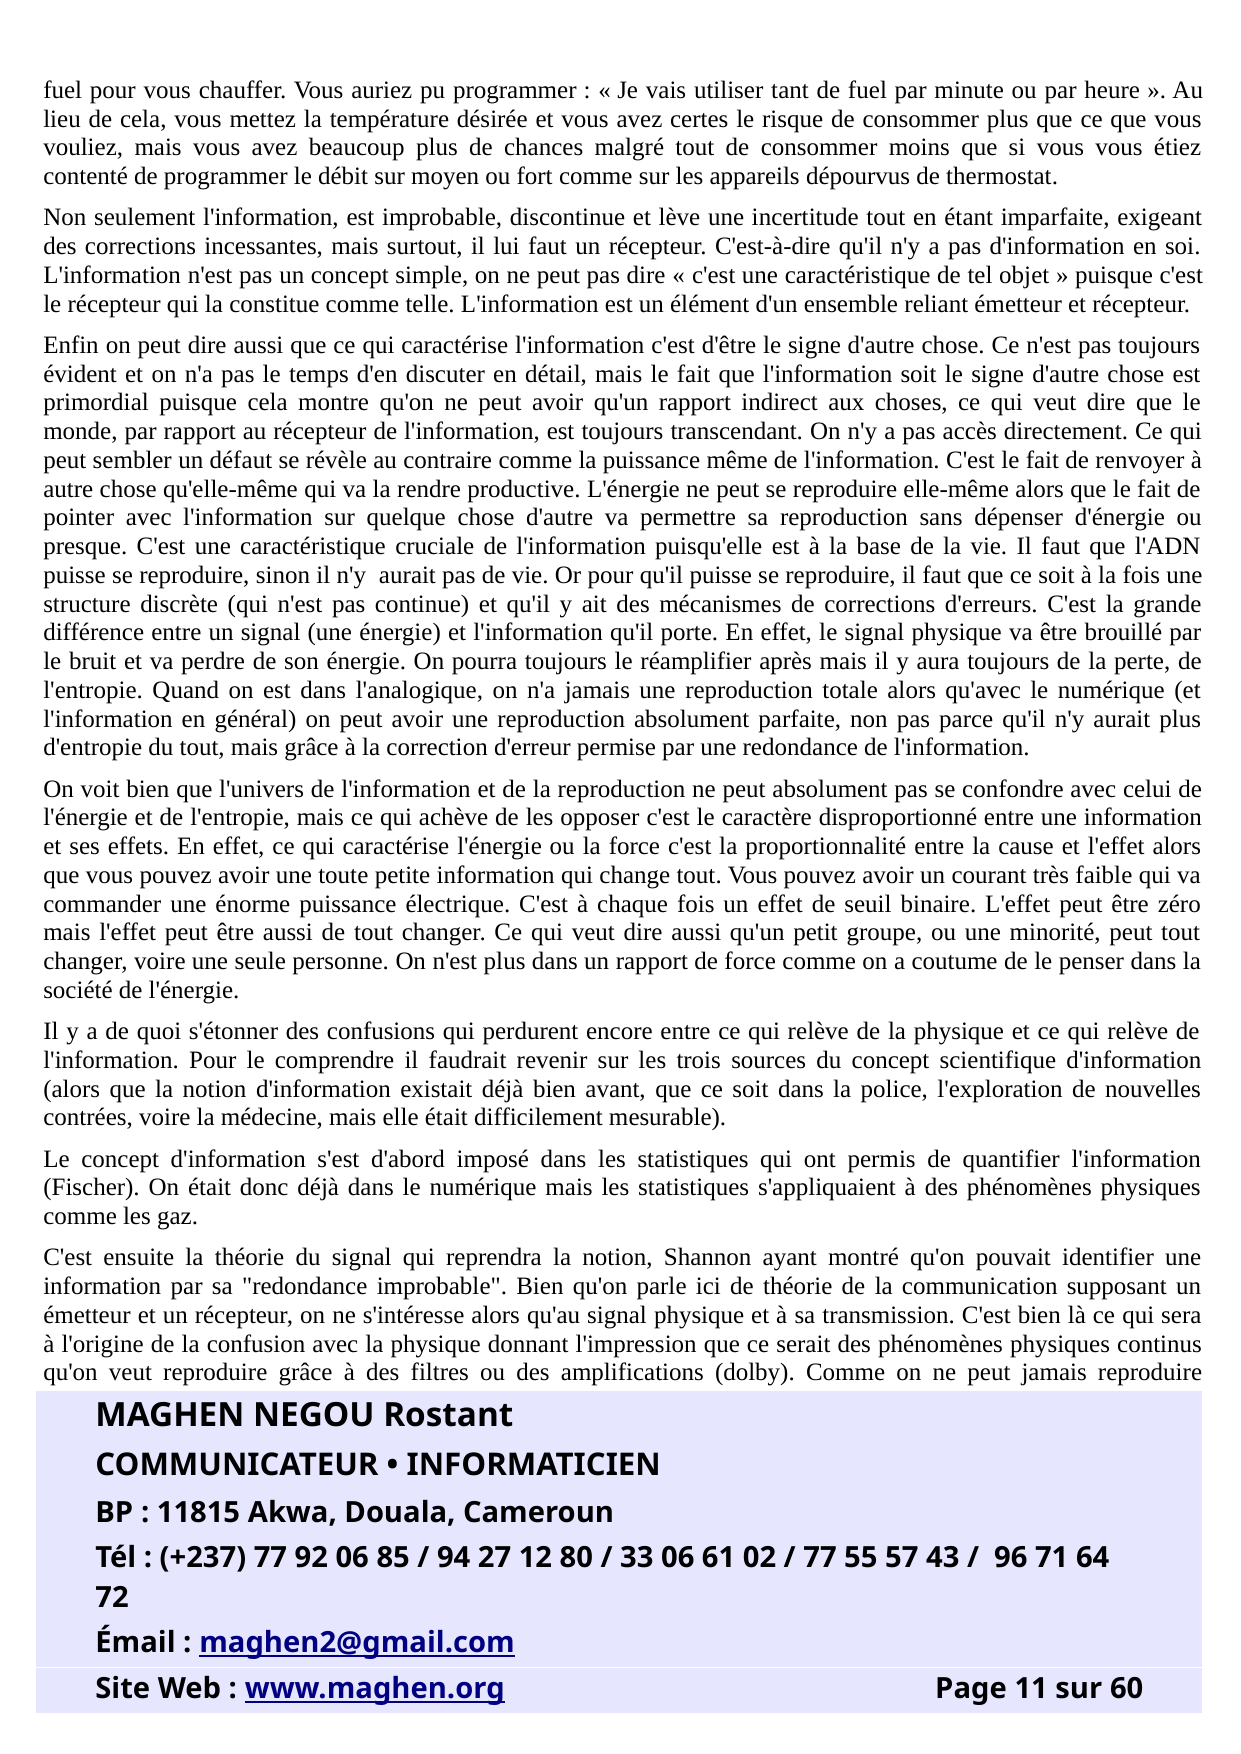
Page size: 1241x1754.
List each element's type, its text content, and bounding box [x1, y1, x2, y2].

text Il y a de quoi s'étonner des confusions qui perdurent encore entre ce qui relève de la physique et ce qui relève de l'information. Pour le comprendre il faudrait revenir sur les trois sources du concept scientifique d'information (alors que la notion d'information existait déjà bien avant, que ce soit dans la police, l'exploration de nouvelles contrées, voire la médecine, mais elle était difficilement mesurable). [43, 1016, 1203, 1131]
text Enfin on peut dire aussi que ce qui caractérise l'information c'est d'être le signe d'autre chose. Ce n'est pas toujours évident et on n'a pas le temps d'en discuter en détail, mais le fait que l'information soit le signe d'autre chose est primordial puisque cela montre qu'on ne peut avoir qu'un rapport indirect aux choses, ce qui veut dire que le monde, par rapport au récepteur de l'information, est toujours transcendant. On n'y a pas accès directement. Ce qui peut sembler un défaut se révèle au contraire comme la puissance même de l'information. C'est le fait de renvoyer à autre chose qu'elle-même qui va la rendre productive. L'énergie ne peut se reproduire elle-même alors que le fait de pointer avec l'information sur quelque chose d'autre va permettre sa reproduction sans dépenser d'énergie ou presque. C'est une caractéristique cruciale de l'information puisqu'elle est à la base de la vie. Il faut que l'ADN puisse se reproduire, sinon il n'y aurait pas de vie. Or pour qu'il puisse se reproduire, il faut que ce soit à la fois une structure discrète (qui n'est pas continue) et qu'il y ait des mécanismes de corrections d'erreurs. C'est la grande différence entre un signal (une énergie) et l'information qu'il porte. En effet, le signal physique va être brouillé par le bruit et va perdre de son énergie. On pourra toujours le réamplifier après mais il y aura toujours de la perte, de l'entropie. Quand on est dans l'analogique, on n'a jamais une reproduction totale alors qu'avec le numérique (et l'information en général) on peut avoir une reproduction absolument parfaite, non pas parce qu'il n'y aurait plus d'entropie du tout, mais grâce à la correction d'erreur permise par une redondance de l'information. [43, 330, 1203, 761]
text Le concept d'information s'est d'abord imposé dans les statistiques qui ont permis de quantifier l'information (Fischer). On était donc déjà dans le numérique mais les statistiques s'appliquaient à des phénomènes physiques comme les gaz. [43, 1144, 1203, 1230]
text On voit bien que l'univers de l'information et de la reproduction ne peut absolument pas se confondre avec celui de l'énergie et de l'entropie, mais ce qui achève de les opposer c'est le caractère disproportionné entre une information et ses effets. En effet, ce qui caractérise l'énergie ou la force c'est la proportionnalité entre la cause et l'effet alors que vous pouvez avoir une toute petite information qui change tout. Vous pouvez avoir un courant très faible qui va commander une énorme puissance électrique. C'est à chaque fois un effet de seuil binaire. L'effet peut être zéro mais l'effet peut être aussi de tout changer. Ce qui veut dire aussi qu'un petit groupe, ou une minorité, peut tout changer, voire une seule personne. On n'est plus dans un rapport de force comme on a coutume de le penser dans la société de l'énergie. [43, 774, 1203, 1004]
text fuel pour vous chauffer. Vous auriez pu programmer : « Je vais utiliser tant de fuel par minute ou par heure ». Au lieu de cela, vous mettez la température désirée et vous avez certes le risque de consommer plus que ce que vous vouliez, mais vous avez beaucoup plus de chances malgré tout de consommer moins que si vous vous étiez contenté de programmer le débit sur moyen ou fort comme sur les appareils dépourvus de thermostat. [43, 75, 1203, 190]
text C'est ensuite la théorie du signal qui reprendra la notion, Shannon ayant montré qu'on pouvait identifier une information par sa "redondance improbable". Bien qu'on parle ici de théorie de la communication supposant un émetteur et un récepteur, on ne s'intéresse alors qu'au signal physique et à sa transmission. C'est bien là ce qui sera à l'origine de la confusion avec la physique donnant l'impression que ce serait des phénomènes physiques continus qu'on veut reproduire grâce à des filtres ou des amplifications (dolby). Comme on ne peut jamais reproduire [43, 1242, 1203, 1386]
text Non seulement l'information, est improbable, discontinue et lève une incertitude tout en étant imparfaite, exigeant des corrections incessantes, mais surtout, il lui faut un récepteur. C'est-à-dire qu'il n'y a pas d'information en soi. L'information n'est pas un concept simple, on ne peut pas dire « c'est une caractéristique de tel objet » puisque c'est le récepteur qui la constitue comme telle. L'information est un élément d'un ensemble reliant émetteur et récepteur. [43, 202, 1203, 317]
